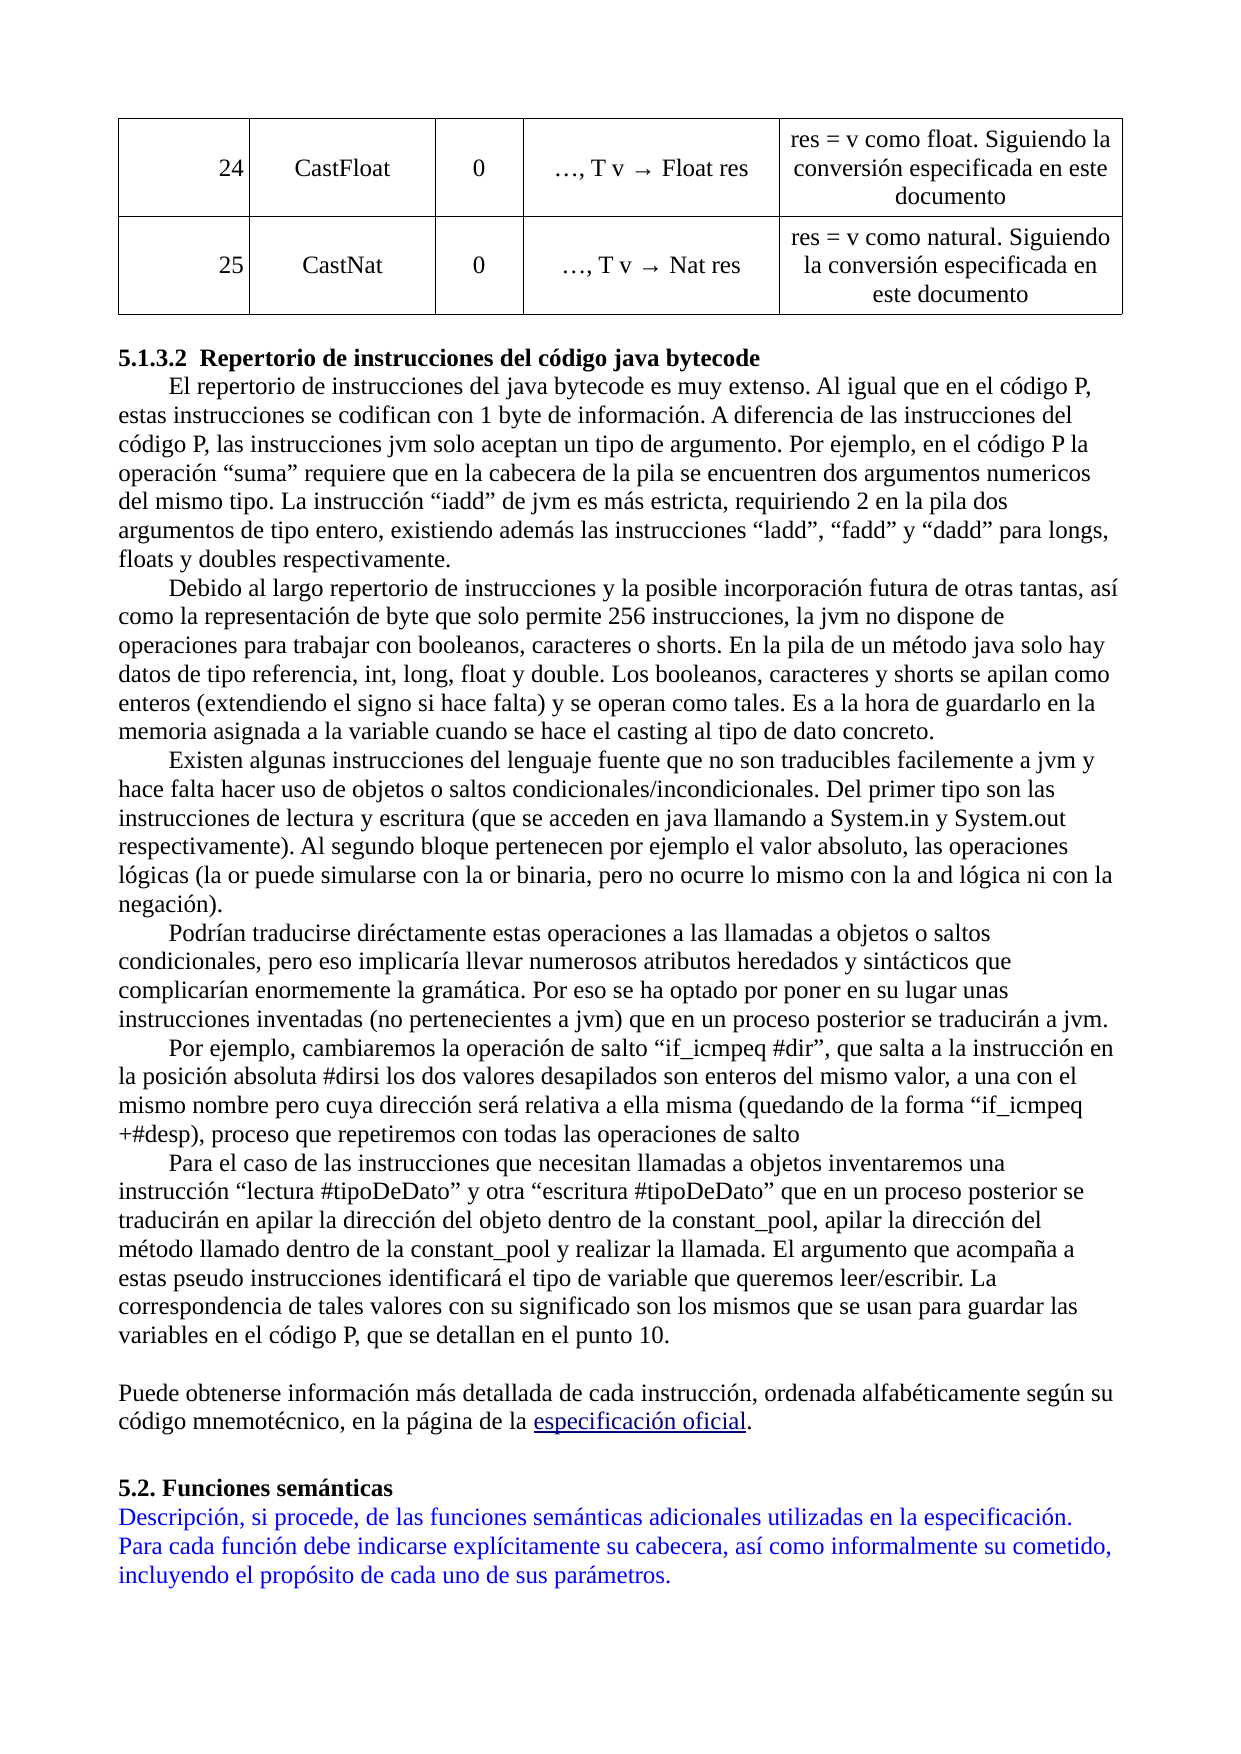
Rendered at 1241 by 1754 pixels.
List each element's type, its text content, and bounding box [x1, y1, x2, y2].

table_cell res = v como float. Siguiendo la conversión especificada en este documento [780, 119, 1122, 216]
text Para el caso de las instrucciones que necesitan llamadas a objetos inventaremos una instrucción “lectura #tipoDeDato” y otra “escritura #tipoDeDato” que en un proceso posterior se traducirán en apilar la dirección del objeto dentro de la constant_pool, apilar la dirección del método llamado dentro de la constant_pool y realizar la llamada. El argumento que acompaña a estas pseudo instrucciones identificará el tipo de variable que queremos leer/escribir. La correspondencia de tales valores con su significado son los mismos que se usan para guardar las variables en el código P, que se detallan en el punto 10. [118, 1148, 1122, 1349]
table_cell 25 [119, 217, 249, 314]
text Descripción, si procede, de las funciones semánticas adicionales utilizadas en la especificación. Para cada función debe indicarse explícitamente su cabecera, así como informalmente su cometido, incluyendo el propósito de cada uno de sus parámetros. [118, 1502, 1122, 1588]
text 5.2. Funciones semánticas [118, 1469, 1122, 1502]
table_cell res = v como natural. Siguiendo la conversión especificada en este documento [780, 217, 1122, 314]
text Debido al largo repertorio de instrucciones y la posible incorporación futura de otras tantas, así como la representación de byte que solo permite 256 instrucciones, la jvm no dispone de operaciones para trabajar con booleanos, caracteres o shorts. En la pila de un método java solo hay datos de tipo referencia, int, long, float y double. Los booleanos, caracteres y shorts se apilan como enteros (extendiendo el signo si hace falta) y se operan como tales. Es a la hora de guardarlo en la memoria asignada a la variable cuando se hace el casting al tipo de dato concreto. [118, 573, 1122, 745]
table_cell 24 [119, 119, 249, 216]
table_cell 0 [436, 119, 523, 216]
table_cell …, T v → Nat res [524, 217, 779, 314]
text Podrían traducirse diréctamente estas operaciones a las llamadas a objetos o saltos condicionales, pero eso implicaría llevar numerosos atributos heredados y sintácticos que complicarían enormemente la gramática. Por eso se ha optado por poner en su lugar unas instrucciones inventadas (no pertenecientes a jvm) que en un proceso posterior se traducirán a jvm. Por ejemplo, cambiaremos la operación de salto “if_icmpeq #dir”, que salta a la instrucción en la posición absoluta #dirsi los dos valores desapilados son enteros del mismo valor, a una con el mismo nombre pero cuya dirección será relativa a ella misma (quedando de la forma “if_icmpeq +#desp), proceso que repetiremos con todas las operaciones de salto [118, 918, 1122, 1148]
table_cell CastFloat [250, 119, 435, 216]
table_cell 0 [436, 217, 523, 314]
text Puede obtenerse información más detallada de cada instrucción, ordenada alfabéticamente según su código mnemotécnico, en la página de la especificación oficial. [118, 1378, 1122, 1435]
table_cell …, T v → Float res [524, 119, 779, 216]
text El repertorio de instrucciones del java bytecode es muy extenso. Al igual que en el código P, estas instrucciones se codifican con 1 byte de información. A diferencia de las instrucciones del código P, las instrucciones jvm solo aceptan un tipo de argumento. Por ejemplo, en el código P la operación “suma” requiere que en la cabecera de la pila se encuentren dos argumentos numericos del mismo tipo. La instrucción “iadd” de jvm es más estricta, requiriendo 2 en la pila dos argumentos de tipo entero, existiendo además las instrucciones “ladd”, “fadd” y “dadd” para longs, floats y doubles respectivamente. [118, 371, 1122, 573]
text Existen algunas instrucciones del lenguaje fuente que no son traducibles facilemente a jvm y hace falta hacer uso de objetos o saltos condicionales/incondicionales. Del primer tipo son las instrucciones de lectura y escritura (que se acceden en java llamando a System.in y System.out respectivamente). Al segundo bloque pertenecen por ejemplo el valor absoluto, las operaciones lógicas (la or puede simularse con la or binaria, pero no ocurre lo mismo con la and lógica ni con la negación). [118, 745, 1122, 918]
text 5.1.3.2 Repertorio de instrucciones del código java bytecode [118, 343, 1122, 371]
table_cell CastNat [250, 217, 435, 314]
